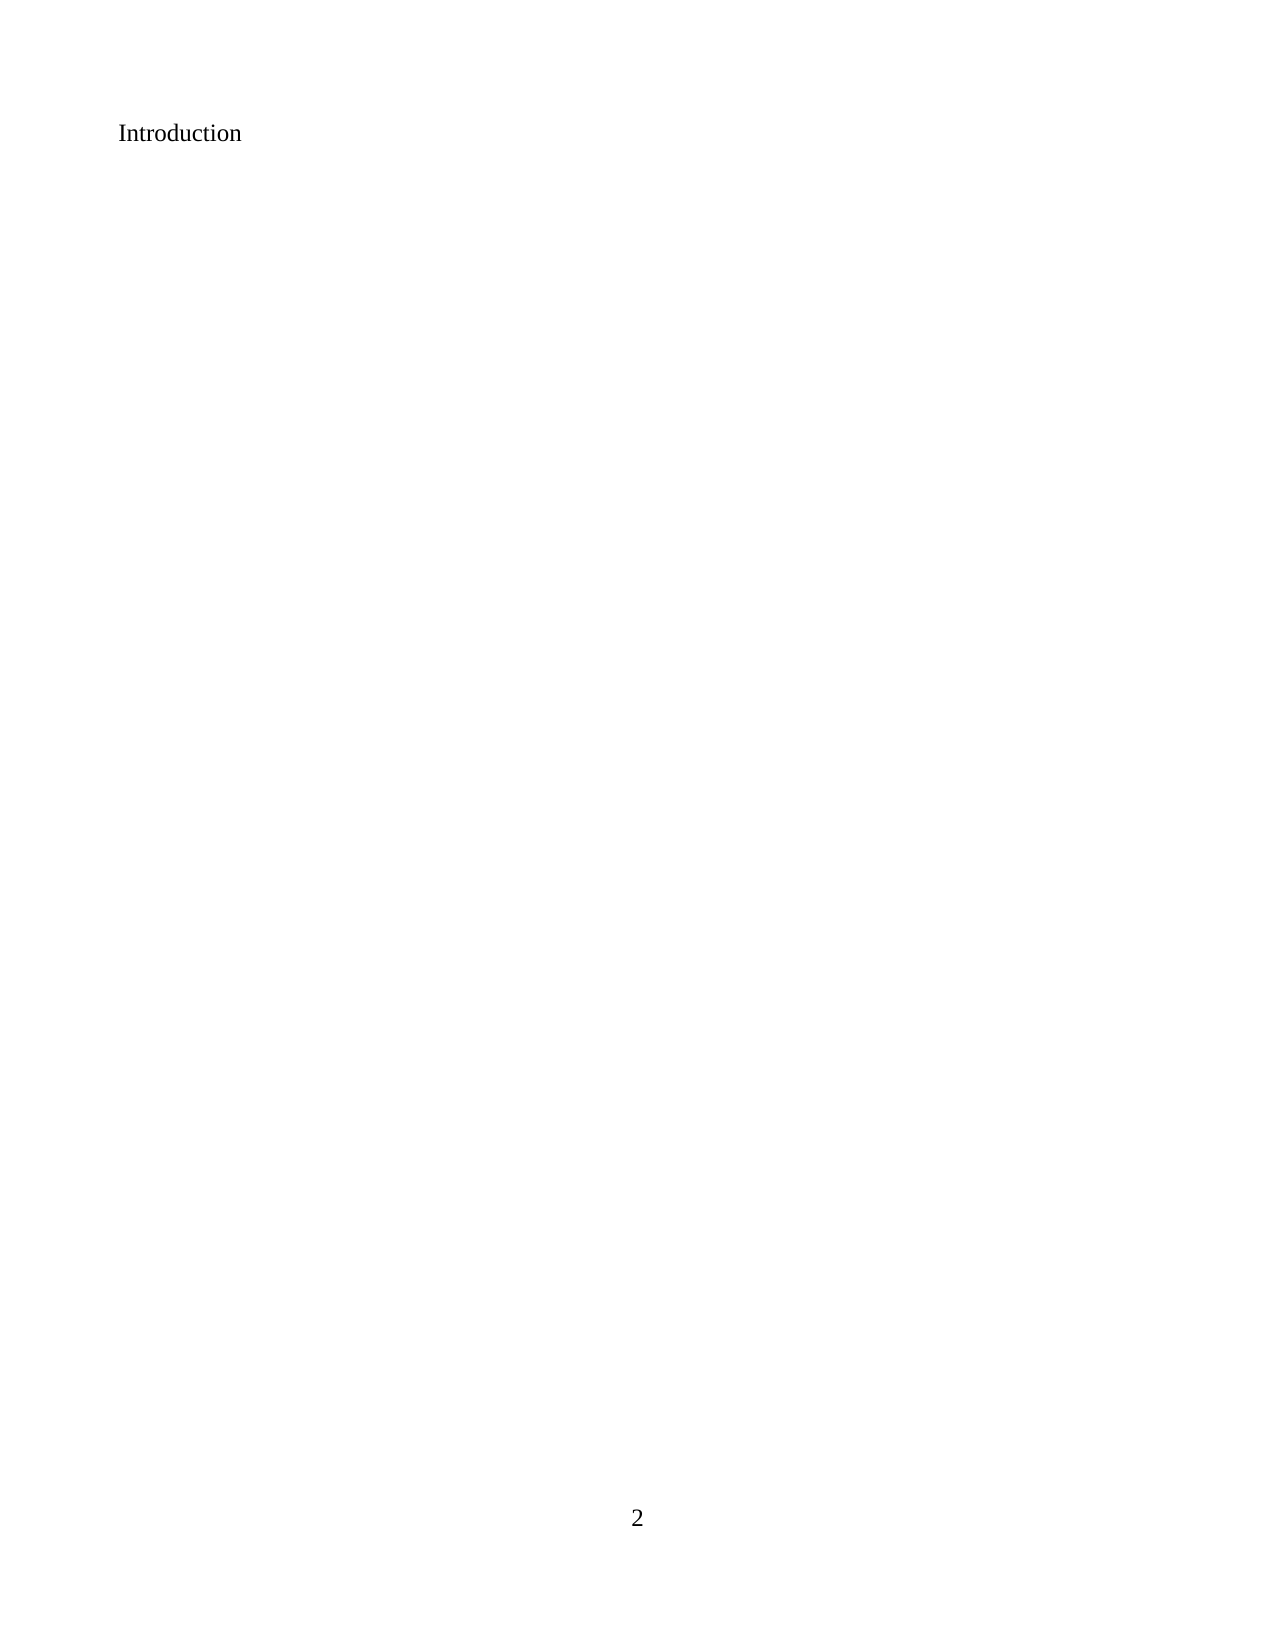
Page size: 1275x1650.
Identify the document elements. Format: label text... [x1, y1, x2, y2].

text Introduction [118, 118, 1157, 147]
